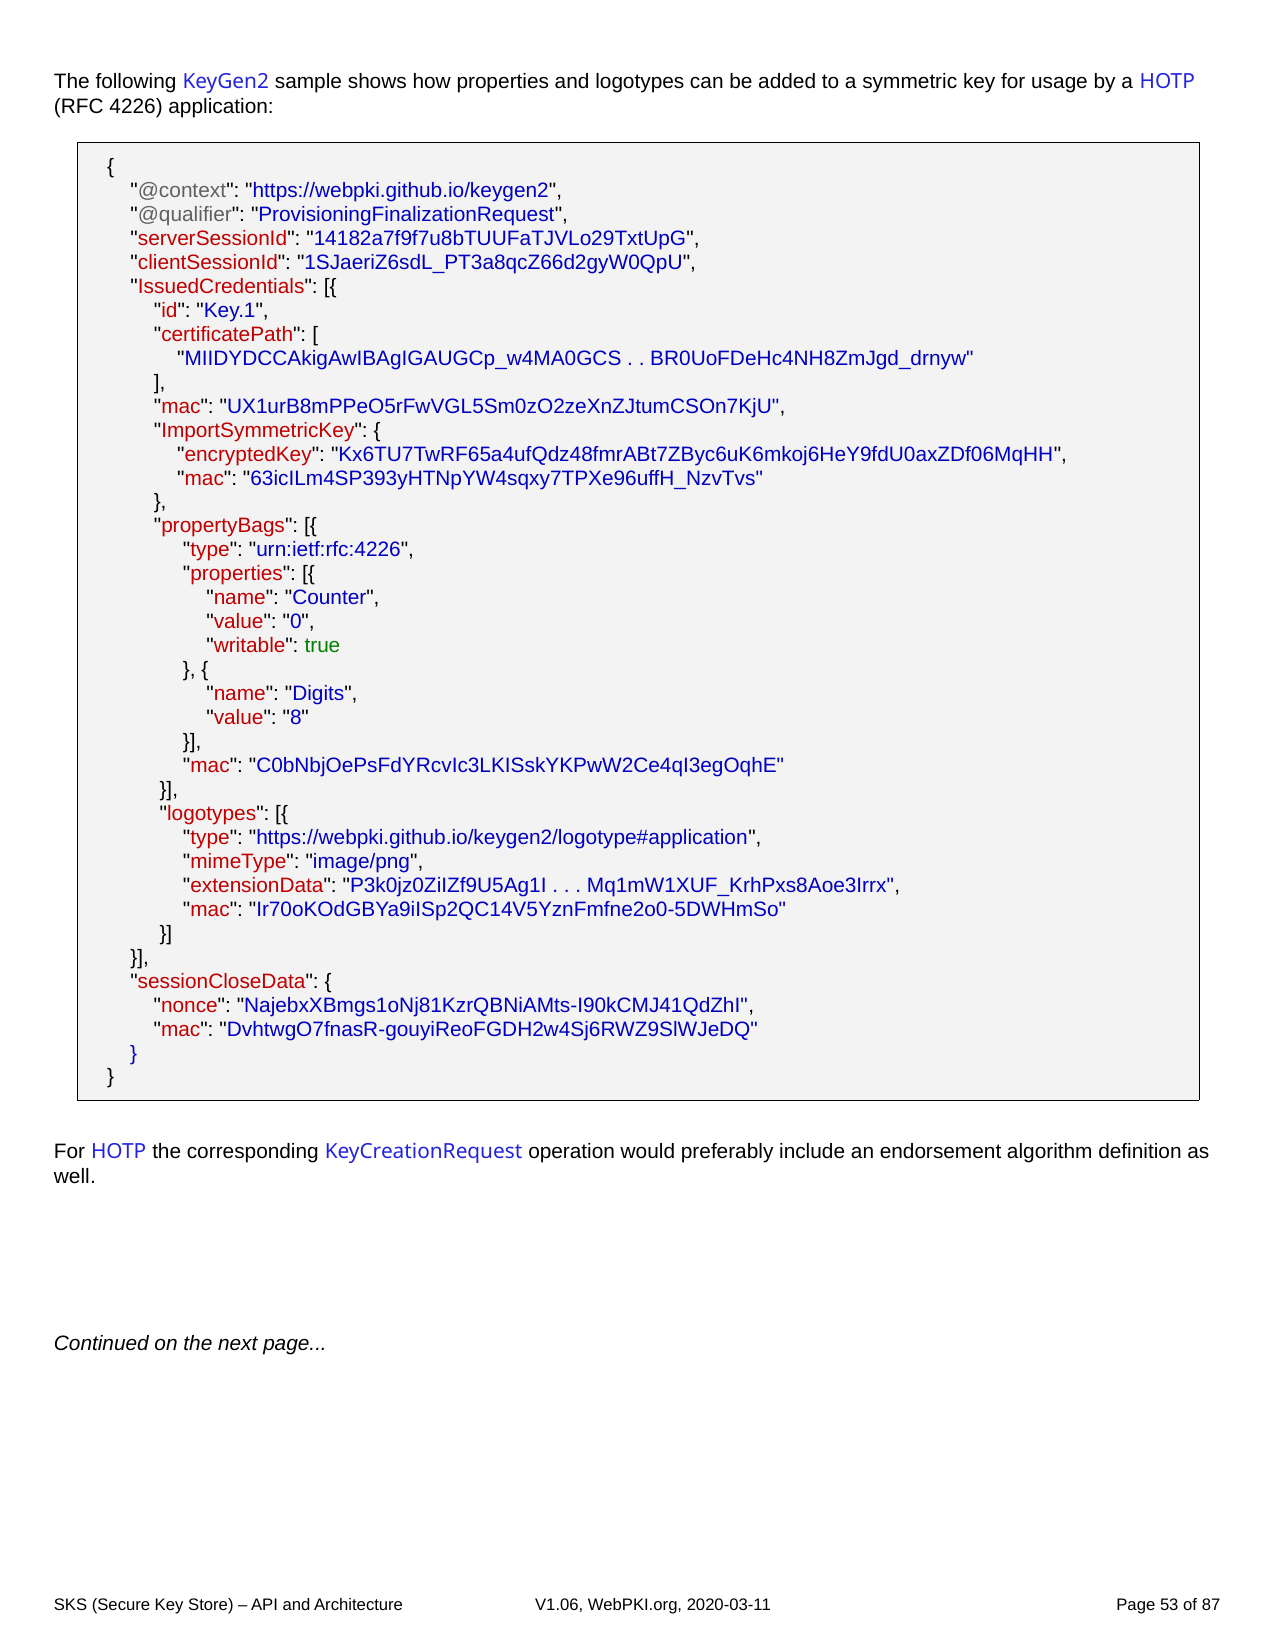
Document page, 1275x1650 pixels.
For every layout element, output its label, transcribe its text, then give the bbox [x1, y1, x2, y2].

text The following KeyGen2 sample shows how properties and logotypes can be added to a symmetric key for usage by a HOTP (RFC 4226) application: [54, 66, 1221, 142]
text Continued on the next page... [54, 1331, 1221, 1355]
text For HOTP the corresponding KeyCreationRequest operation would preferably include an endorsement algorithm definition as well. [54, 1136, 1221, 1188]
table_header { "@context": "https://webpki.github.io/keygen2", "@qualifier": "ProvisioningFinalizationRequest", "serverSessionId": "14182a7f9f7u8bTUUFaTJVLo29TxtUpG", "clientSessionId": "1SJaeriZ6sdL_PT3a8qcZ66d2gyW0QpU", "IssuedCredentials": [{ "id": "Key.1", "certificatePath": [ "MIIDYDCCAkigAwIBAgIGAUGCp_w4MA0GCS . . BR0UoFDeHc4NH8ZmJgd_drnyw" ], "mac": "UX1urB8mPPeO5rFwVGL5Sm0zO2zeXnZJtumCSOn7KjU", "ImportSymmetricKey": { "encryptedKey": "Kx6TU7TwRF65a4ufQdz48fmrABt7ZByc6uK6mkoj6HeY9fdU0axZDf06MqHH", "mac": "63icILm4SP393yHTNpYW4sqxy7TPXe96uffH_NzvTvs" }, "propertyBags": [{ "type": "urn:ietf:rfc:4226", "properties": [{ "name": "Counter", "value": "0", "writable": true }, { "name": "Digits", "value": "8" }], "mac": "C0bNbjOePsFdYRcvIc3LKISskYKPwW2Ce4qI3egOqhE" }], "logotypes": [{ "type": "https://webpki.github.io/keygen2/logotype#application", "mimeType": "image/png", "extensionData": "P3k0jz0ZiIZf9U5Ag1I . . . Mq1mW1XUF_KrhPxs8Aoe3Irrx", "mac": "Ir70oKOdGBYa9iISp2QC14V5YznFmfne2o0-5DWHmSo" }] }], "sessionCloseData": { "nonce": "NajebxXBmgs1oNj81KzrQBNiAMts-I90kCMJ41QdZhI", "mac": "DvhtwgO7fnasR-gouyiReoFGDH2w4Sj6RWZ9SlWJeDQ" } } [78, 143, 1199, 1100]
